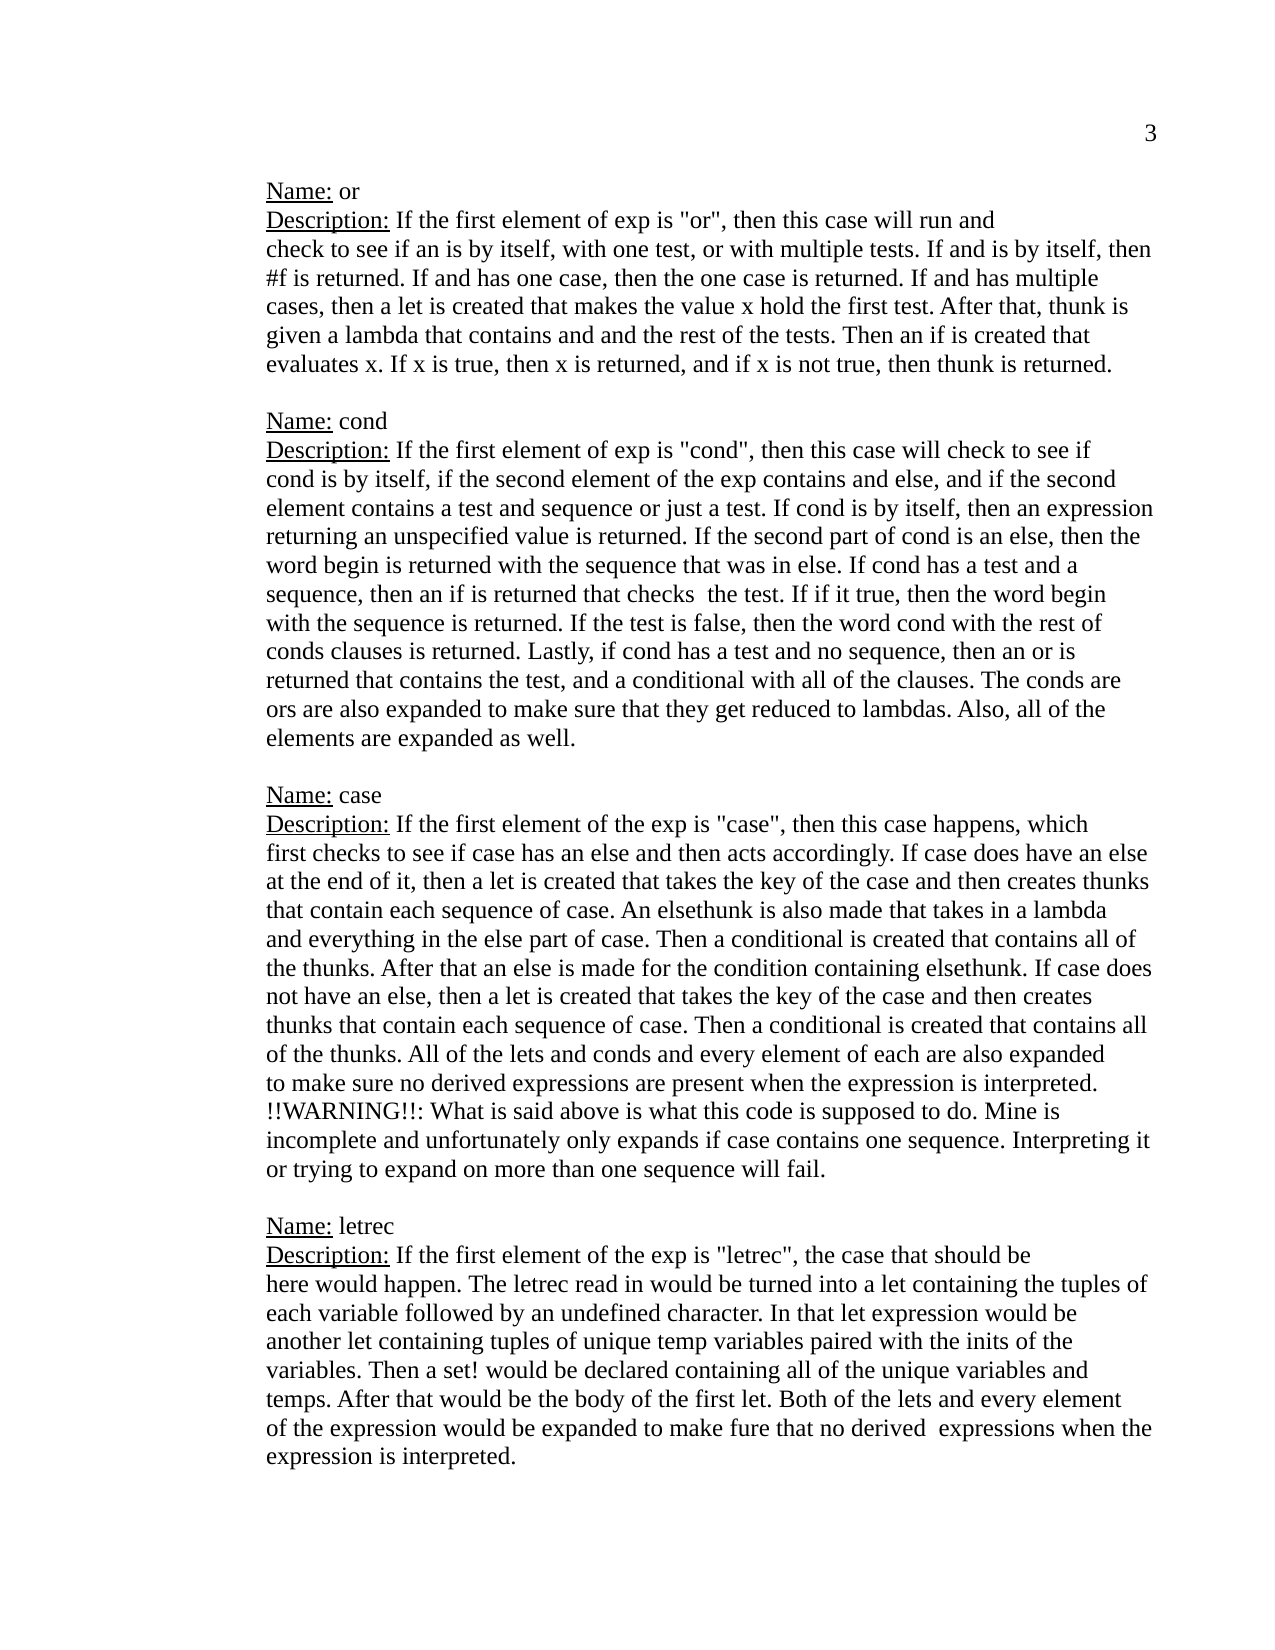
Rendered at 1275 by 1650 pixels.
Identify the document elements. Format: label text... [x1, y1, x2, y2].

text Name: letrec [118, 1211, 1157, 1240]
text Description: If the first element of the exp is "case", then this case happens, which [118, 809, 1157, 838]
text Name: or [118, 176, 1157, 205]
text to make sure no derived expressions are present when the expression is interpreted. [118, 1068, 1157, 1096]
text and everything in the else part of case. Then a conditional is created that contains all of the thunks. After that an else is made for the condition containing elsethunk. If case does not have an else, then a let is created that takes the key of the case and then creates thunks that contain each sequence of case. Then a conditional is created that contains all of the thunks. All of the lets and conds and every element of each are also expanded [118, 924, 1157, 1068]
text Name: cond [118, 406, 1157, 435]
text check to see if an is by itself, with one test, or with multiple tests. If and is by itself, then #f is returned. If and has one case, then the one case is returned. If and has multiple cases, then a let is created that makes the value x hold the first test. After that, thunk is given a lambda that contains and and the rest of the tests. Then an if is created that evaluates x. If x is true, then x is returned, and if x is not true, then thunk is returned. [118, 234, 1157, 378]
text Description: If the first element of exp is "cond", then this case will check to see if [118, 435, 1157, 464]
text first checks to see if case has an else and then acts accordingly. If case does have an else at the end of it, then a let is created that takes the key of the case and then creates thunks that contain each sequence of case. An elsethunk is also made that takes in a lambda [118, 838, 1157, 924]
text Description: If the first element of exp is "or", then this case will run and [118, 205, 1157, 234]
text !!WARNING!!: What is said above is what this code is supposed to do. Mine is incomplete and unfortunately only expands if case contains one sequence. Interpreting it or trying to expand on more than one sequence will fail. [118, 1096, 1157, 1183]
text cond is by itself, if the second element of the exp contains and else, and if the second element contains a test and sequence or just a test. If cond is by itself, then an expression returning an unspecified value is returned. If the second part of cond is an else, then the word begin is returned with the sequence that was in else. If cond has a test and a sequence, then an if is returned that checks the test. If if it true, then the word begin with the sequence is returned. If the test is false, then the word cond with the rest of conds clauses is returned. Lastly, if cond has a test and no sequence, then an or is returned that contains the test, and a conditional with all of the clauses. The conds are ors are also expanded to make sure that they get reduced to lambdas. Also, all of the elements are expanded as well. [118, 464, 1157, 751]
text here would happen. The letrec read in would be turned into a let containing the tuples of each variable followed by an undefined character. In that let expression would be another let containing tuples of unique temp variables paired with the inits of the variables. Then a set! would be declared containing all of the unique variables and temps. After that would be the body of the first let. Both of the lets and every element [118, 1269, 1157, 1413]
text Description: If the first element of the exp is "letrec", the case that should be [118, 1240, 1157, 1269]
text Name: case [118, 780, 1157, 809]
text of the expression would be expanded to make fure that no derived expressions when the expression is interpreted. [118, 1413, 1157, 1470]
